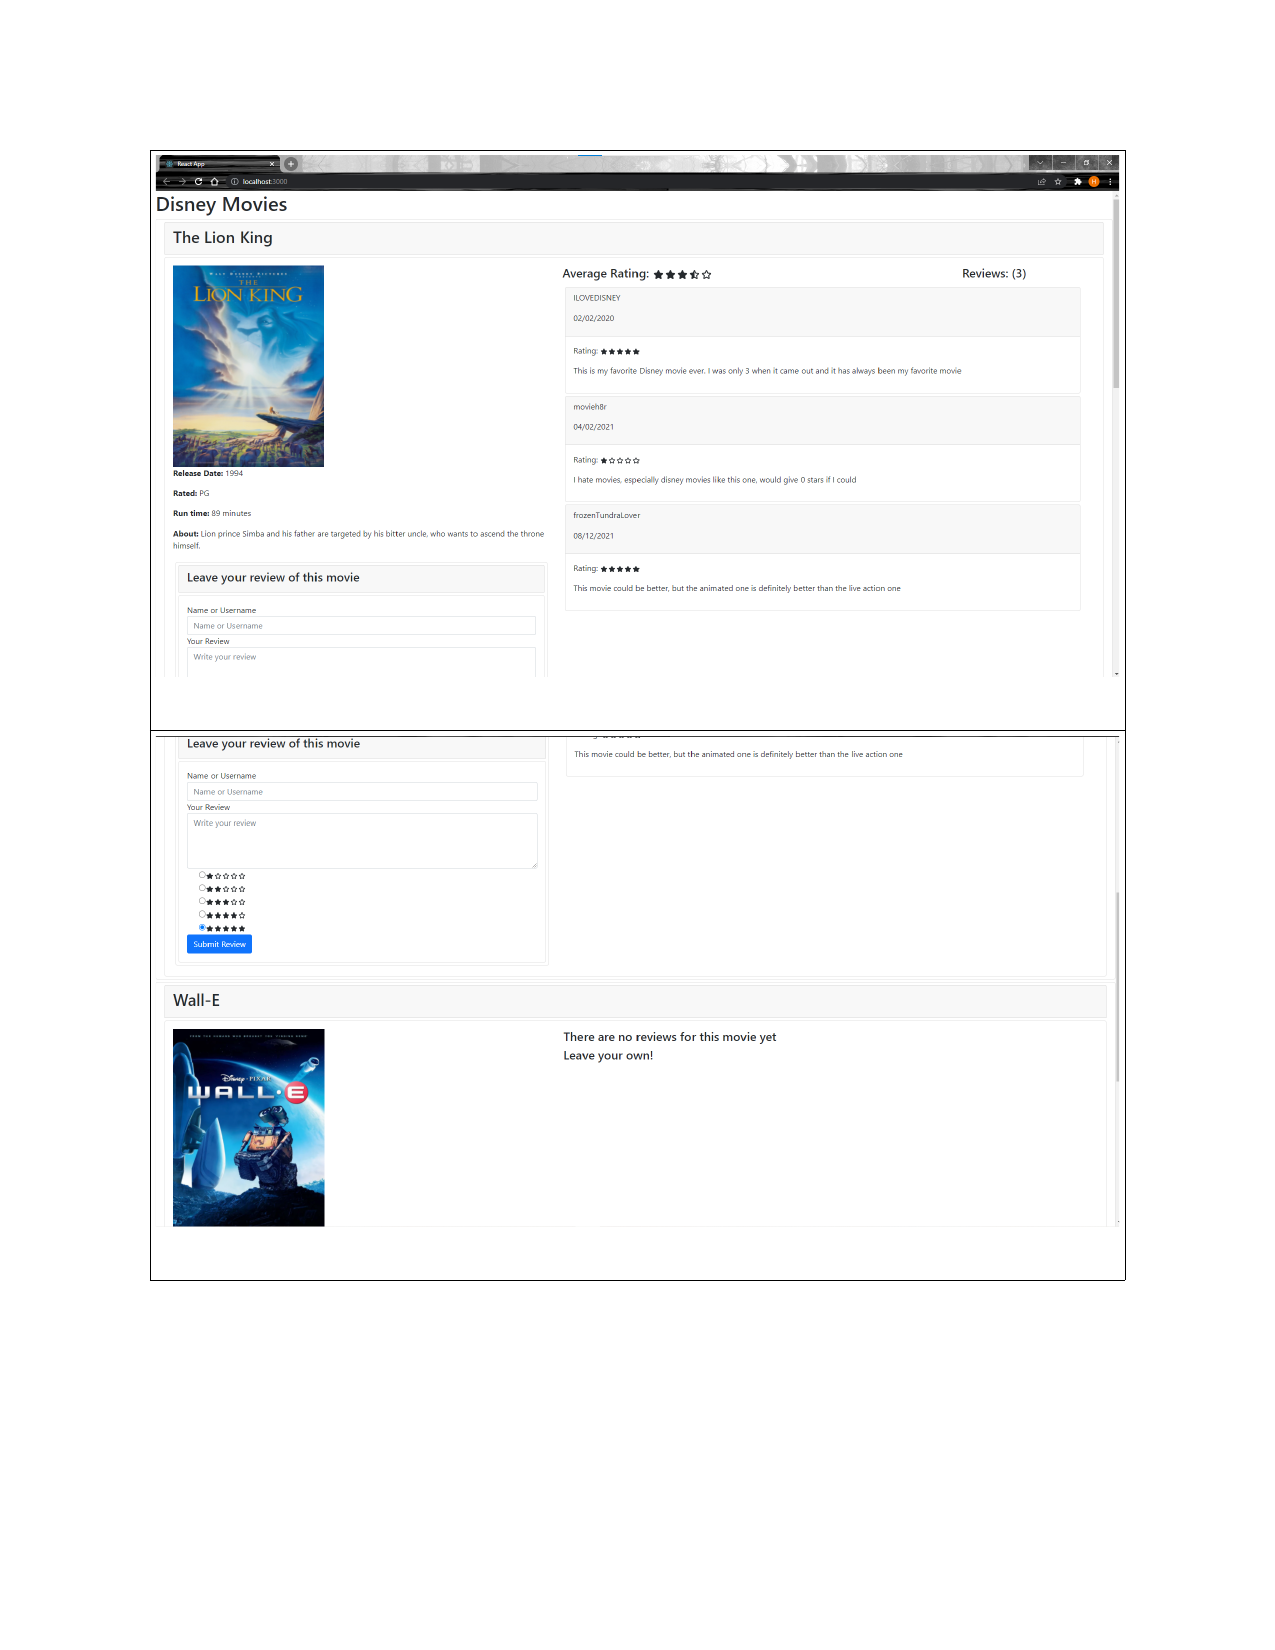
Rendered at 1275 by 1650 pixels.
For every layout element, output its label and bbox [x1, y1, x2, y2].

table_cell [151, 731, 1125, 1280]
picture [155, 736, 1120, 1227]
picture [155, 155, 1120, 677]
table_header [151, 151, 1125, 730]
